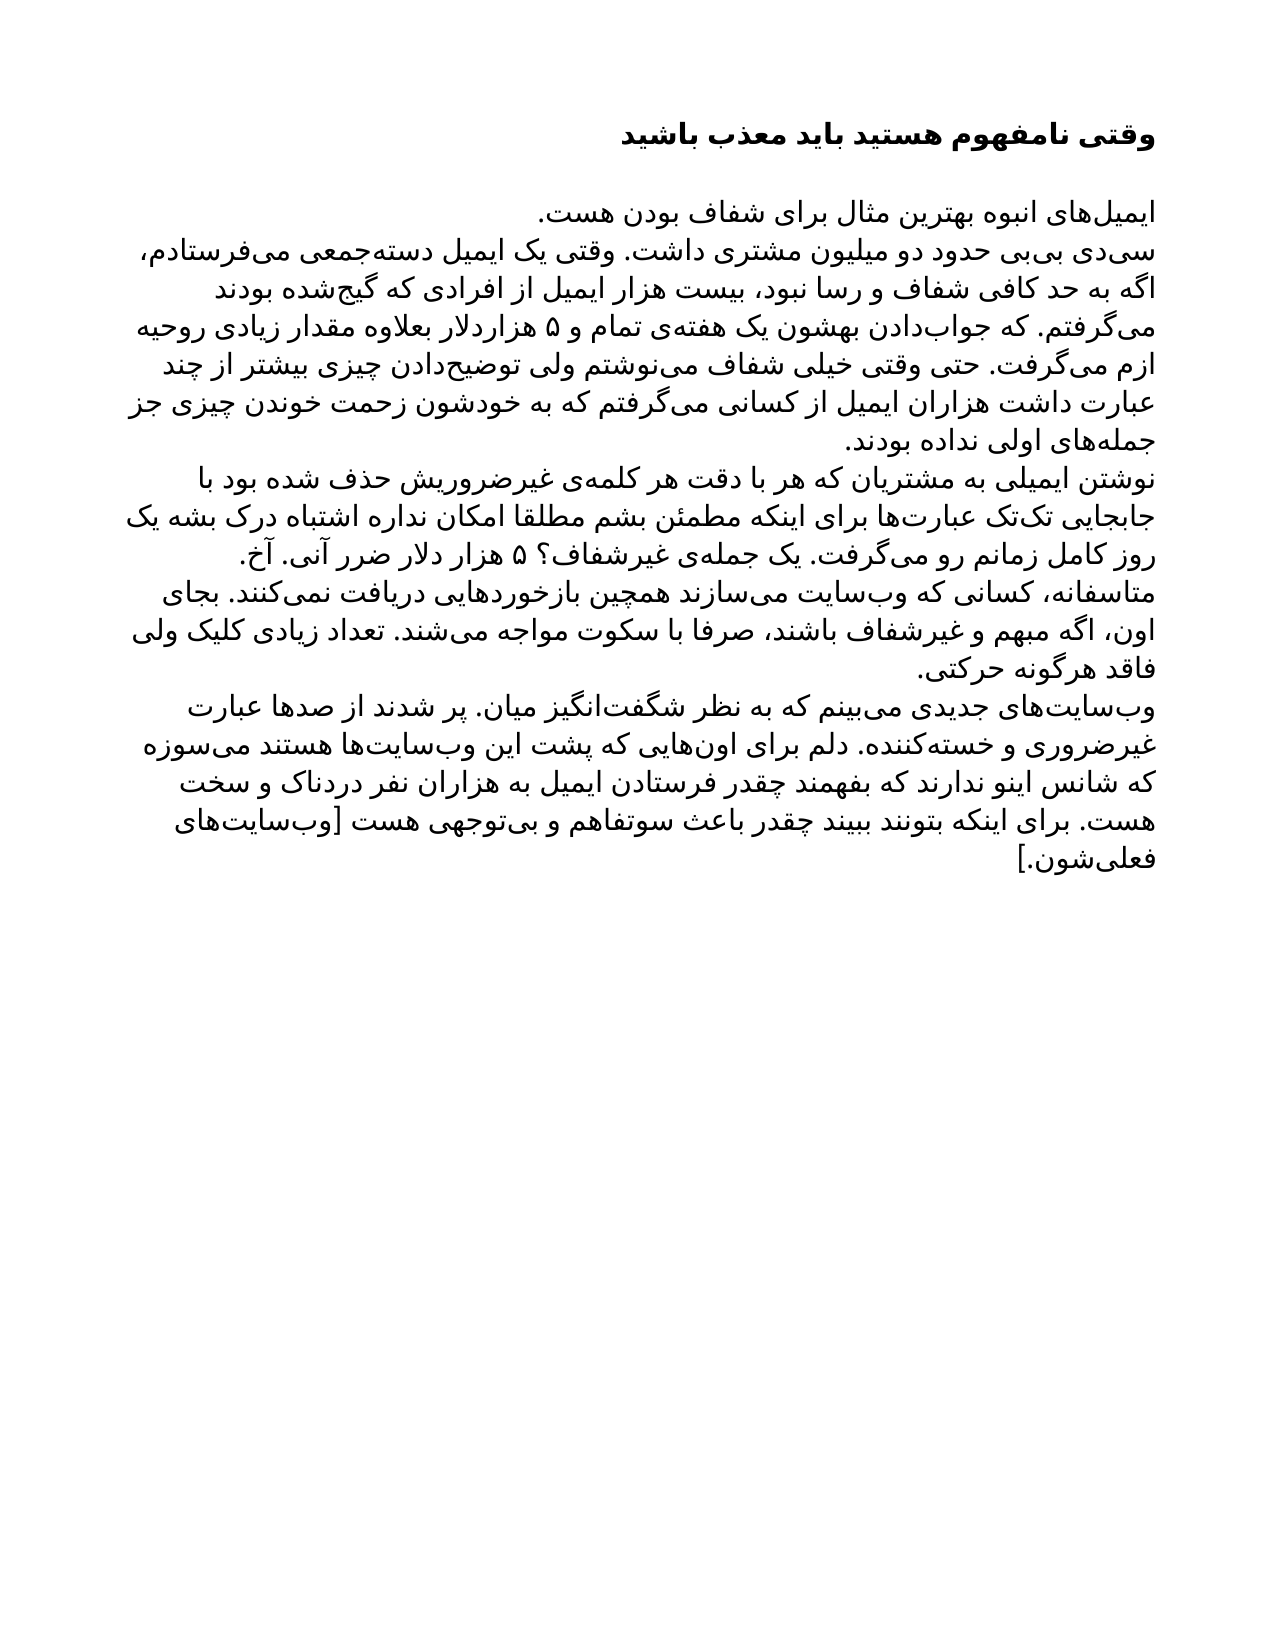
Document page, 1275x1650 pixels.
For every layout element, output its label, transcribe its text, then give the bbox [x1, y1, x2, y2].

text وب‌سایت‌های جدیدی می‌بینم که به نظر شگفت‌انگیز میان. پر شدند از صدها عبارت غیرضروری و خسته‌کننده. دلم برای اون‌هایی که پشت این وب‌سایت‌ها هستند می‌سوزه که شانس اینو ندارند که بفهمند چقدر فرستادن ایمیل به هزاران نفر دردناک و سخت هست. برای اینکه بتونند ببیند چقدر باعث سوتفاهم و بی‌توجهی هست [وب‌سایت‌های فعلی‌شون.] [118, 690, 1157, 880]
text وقتی نامفهوم هستید باید معذب باشید [118, 118, 1157, 156]
text ایمیل‌های انبوه بهترین مثال برای شفاف بودن هست. [118, 196, 1157, 234]
text نوشتن ایمیلی به مشتریان که هر با دقت هر کلمه‌ی غیرضروریش حذف شده بود با جابجایی تک‌تک عبارت‌ها برای اینکه مطمئن بشم مطلقا امکان نداره اشتباه درک بشه یک روز کامل زمانم رو می‌گرفت. یک جمله‌ی غیرشفاف؟ ۵ هزار دلار ضرر آنی. آخ. [118, 462, 1157, 576]
text سی‌دی بی‌بی حدود دو میلیون مشتری داشت. وقتی یک ایمیل دسته‌جمعی می‌فرستادم، اگه به حد کافی شفاف و رسا نبود، بیست هزار ایمیل از افرادی که گیج‌شده بودند می‌گرفتم. که جواب‌دادن بهشون یک هفته‌ی تمام و ۵ هزاردلار بعلاوه مقدار زیادی روحیه ازم می‌گرفت. حتی وقتی خیلی شفاف می‌نوشتم ولی توضیح‌دادن چیزی بیشتر از چند عبارت داشت هزاران ایمیل از کسانی می‌گرفتم که به خودشون زحمت خوندن چیزی جز جمله‌های اولی نداده بودند. [118, 234, 1157, 462]
text متاسفانه، کسانی که وب‌سایت می‌سازند همچین بازخوردهایی دریافت نمی‌کنند. بجای اون، اگه مبهم و غیرشفاف باشند، صرفا با سکوت مواجه می‌شند. تعداد زیادی کلیک ولی فاقد هرگونه حرکتی. [118, 576, 1157, 690]
